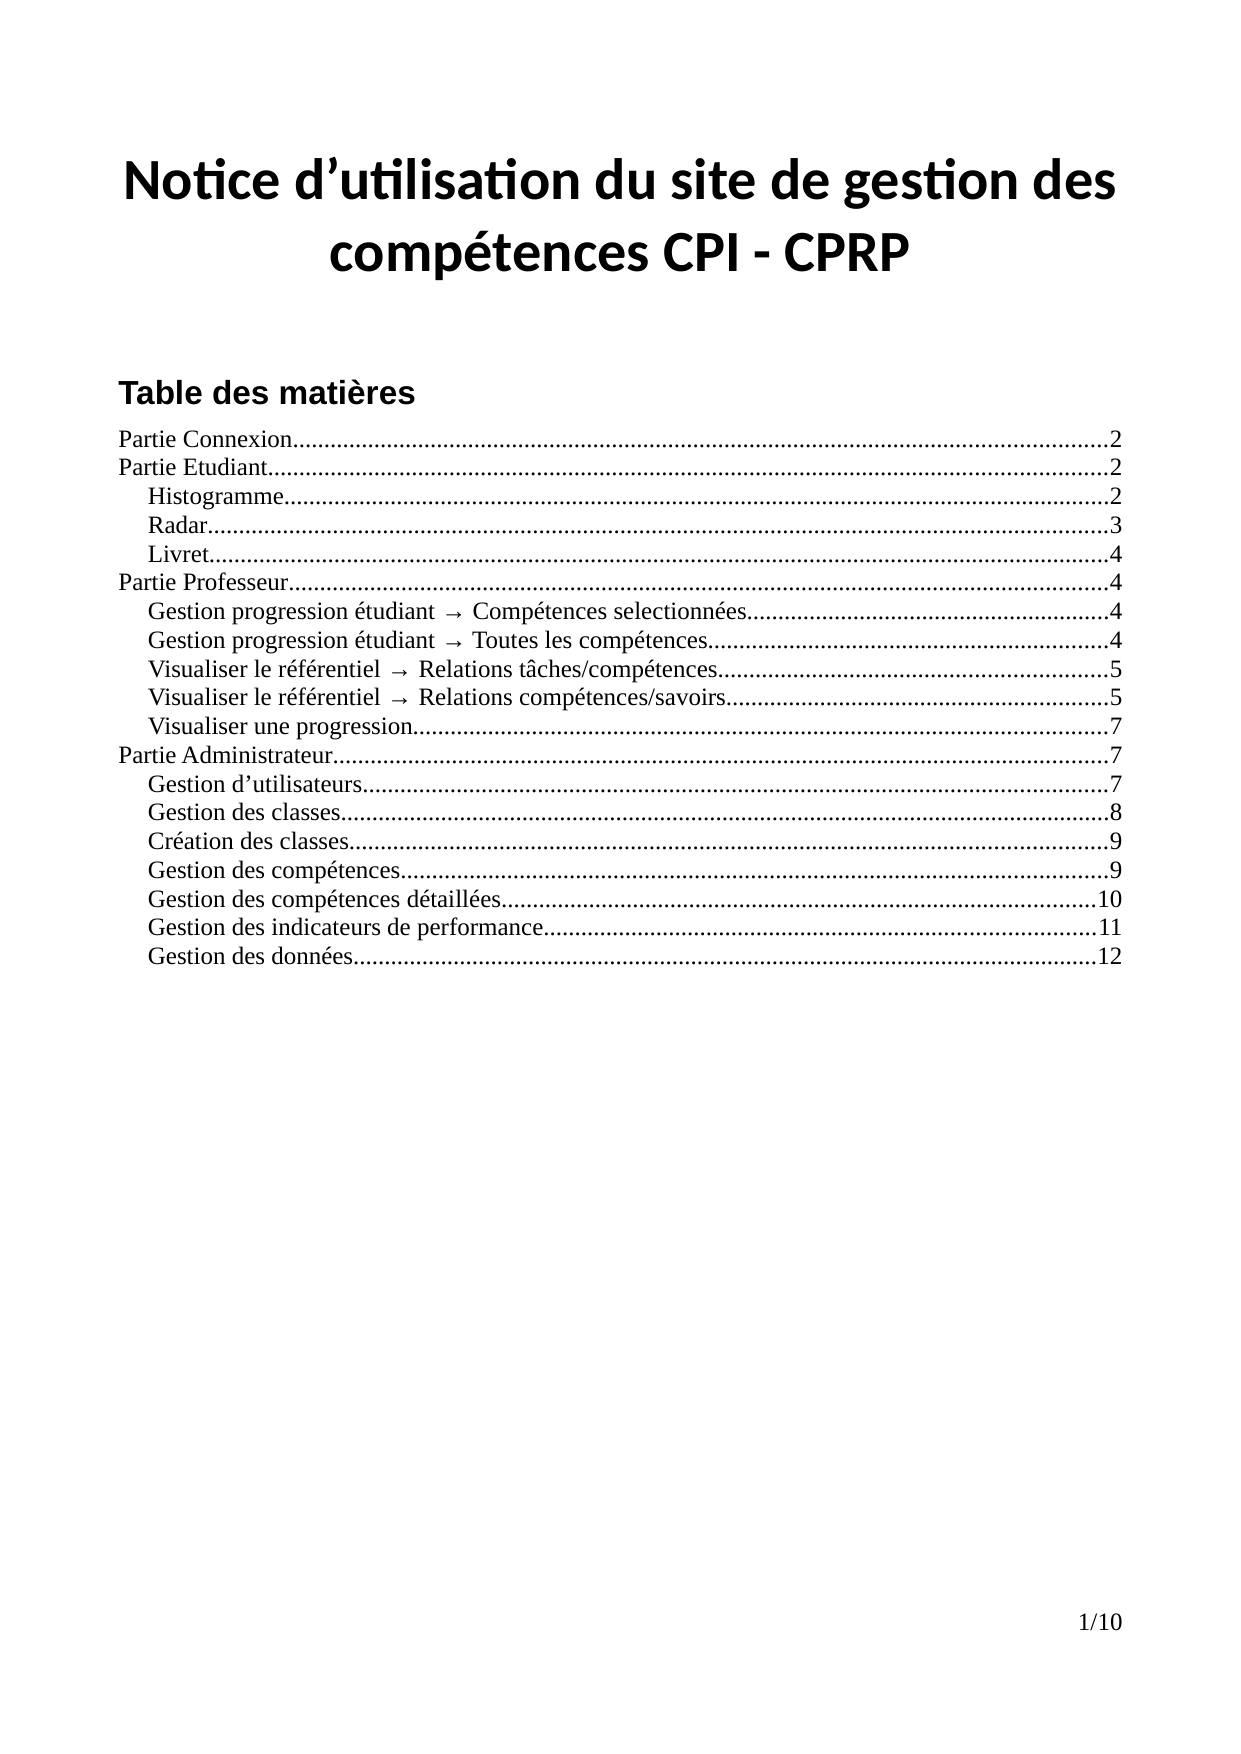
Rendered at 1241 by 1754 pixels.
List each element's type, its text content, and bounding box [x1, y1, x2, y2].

text Gestion progression étudiant → Compétences selectionnées 4 [148, 596, 1122, 625]
text Visualiser le référentiel → Relations tâches/compétences 5 [148, 654, 1122, 682]
subtitle Table des matières [118, 373, 1122, 411]
text Gestion des compétences détaillées 10 [148, 884, 1122, 912]
text Gestion des classes 8 [148, 797, 1122, 826]
text Gestion des compétences 9 [148, 855, 1122, 884]
text Gestion des indicateurs de performance 11 [148, 912, 1122, 941]
text Visualiser une progression 7 [148, 711, 1122, 740]
text Partie Professeur 4 [118, 567, 1122, 596]
text Création des classes 9 [148, 826, 1122, 855]
text Histogramme 2 [148, 481, 1122, 510]
title Notice d’utilisation du site de gestion des compétences CPI - CPRP [118, 143, 1122, 286]
text Gestion des données 12 [148, 941, 1122, 970]
text Gestion progression étudiant → Toutes les compétences 4 [148, 625, 1122, 654]
text Radar 3 [148, 510, 1122, 539]
text Partie Connexion 2 [118, 424, 1122, 452]
text Partie Etudiant 2 [118, 452, 1122, 481]
text Gestion d’utilisateurs 7 [148, 769, 1122, 797]
text Livret 4 [148, 539, 1122, 567]
text Visualiser le référentiel → Relations compétences/savoirs 5 [148, 682, 1122, 711]
text Partie Administrateur 7 [118, 740, 1122, 769]
